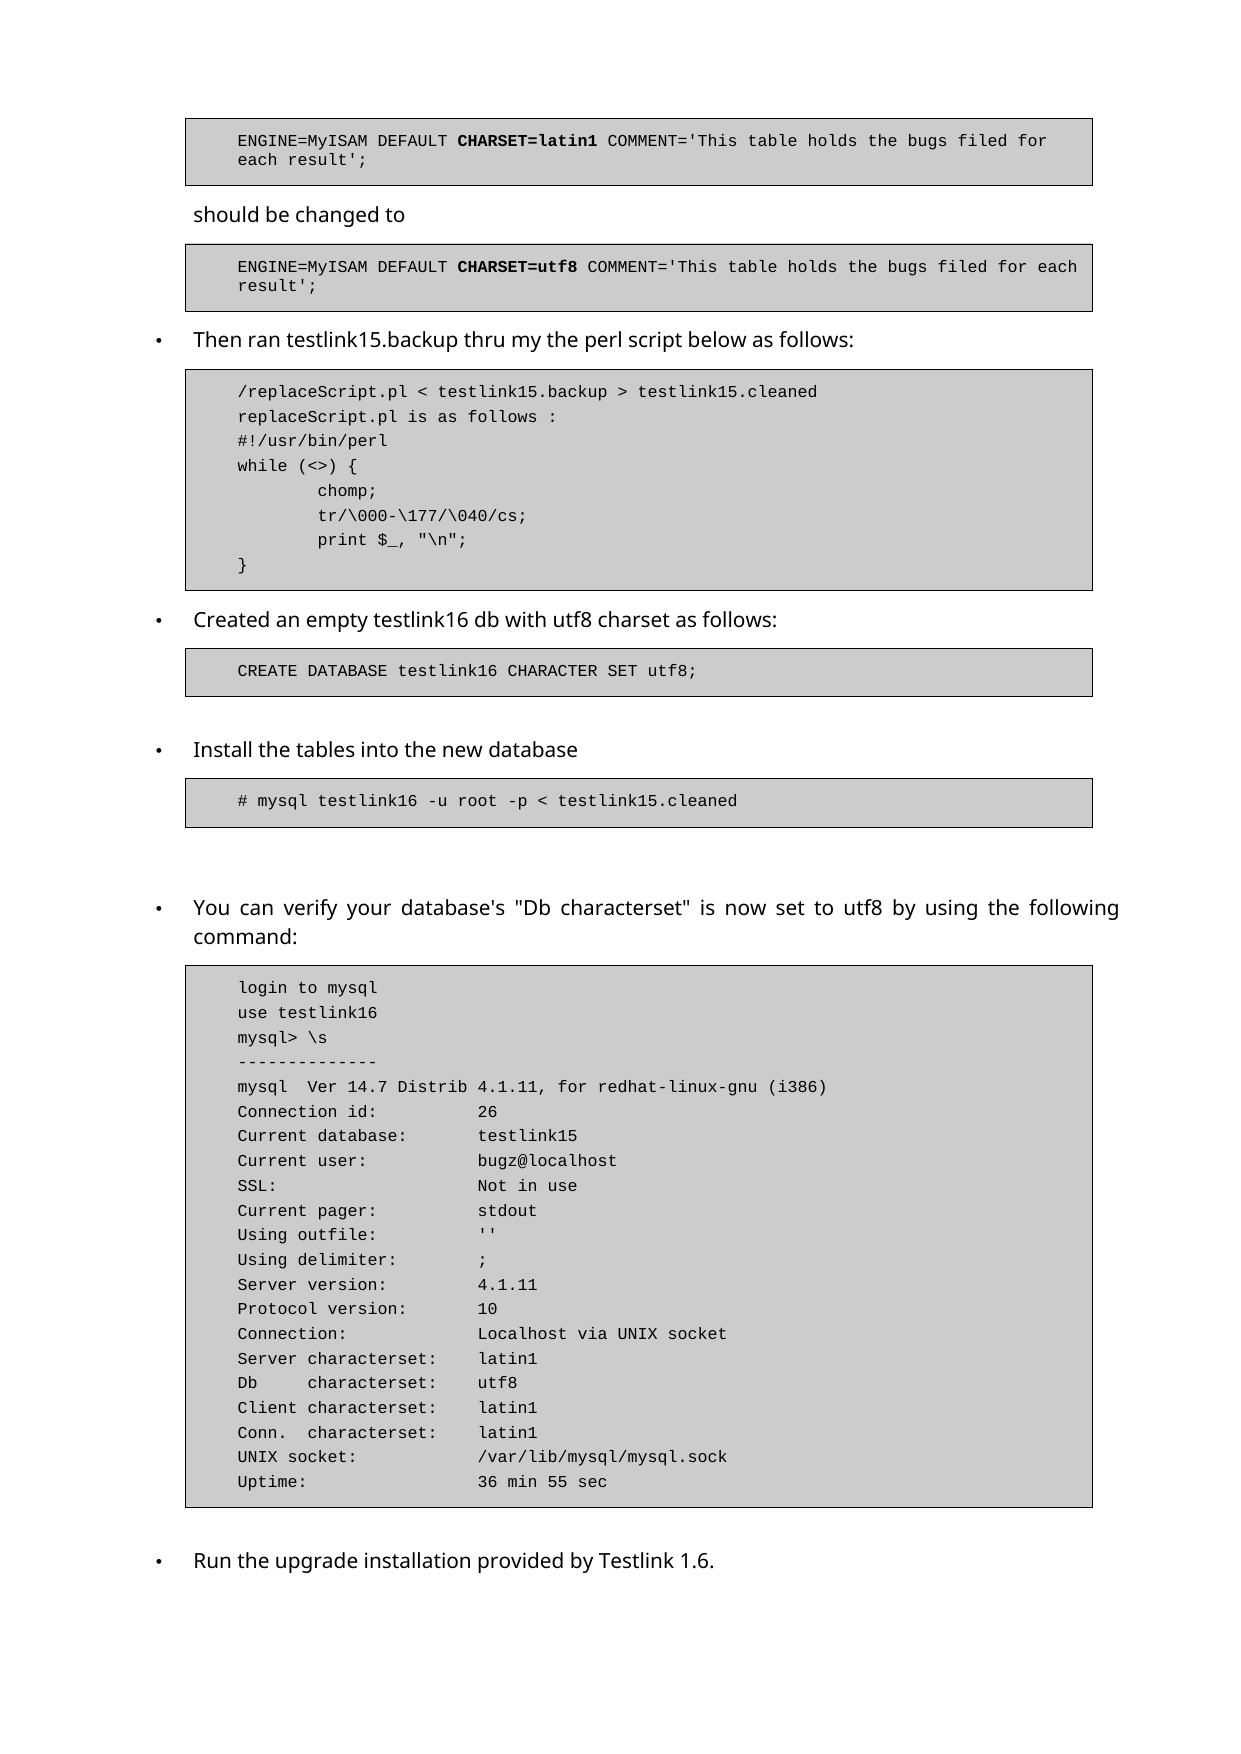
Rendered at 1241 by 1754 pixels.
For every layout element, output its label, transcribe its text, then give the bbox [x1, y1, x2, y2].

list ENGINE=MyISAM DEFAULT CHARSET=utf8 COMMENT='This table holds the bugs filed for each result'; [186, 245, 1092, 311]
list Current user: bugz@localhost [186, 1138, 1092, 1162]
list Server version: 4.1.11 [186, 1261, 1092, 1286]
list Connection: Localhost via UNIX socket [186, 1311, 1092, 1335]
list replaceScript.pl is as follows : [186, 393, 1092, 418]
list Created an empty testlink16 db with utf8 charset as follows: [156, 605, 1122, 633]
list ENGINE=MyISAM DEFAULT CHARSET=latin1 COMMENT='This table holds the bugs filed for each result'; [186, 119, 1092, 185]
list # mysql testlink16 -u root -p < testlink15.cleaned [186, 779, 1092, 827]
list login to mysql [186, 966, 1092, 990]
list CREATE DATABASE testlink16 CHARACTER SET utf8; [186, 649, 1092, 696]
list Install the tables into the new database [156, 735, 1122, 763]
list tr/\000-\177/\040/cs; [186, 492, 1092, 517]
list Protocol version: 10 [186, 1286, 1092, 1311]
list should be changed to [156, 200, 1122, 229]
list print $_, "\n"; [186, 517, 1092, 542]
list Then ran testlink15.backup thru my the perl script below as follows: [156, 326, 1122, 354]
list Conn. characterset: latin1 [186, 1409, 1092, 1434]
list Using delimiter: ; [186, 1237, 1092, 1261]
list Run the upgrade installation provided by Testlink 1.6. [156, 1546, 1122, 1574]
list Server characterset: latin1 [186, 1335, 1092, 1360]
list while (<>) { [186, 443, 1092, 467]
list SSL: Not in use [186, 1162, 1092, 1187]
list UNIX socket: /var/lib/mysql/mysql.sock [186, 1434, 1092, 1459]
list Using outfile: '' [186, 1212, 1092, 1237]
list mysql> \s [186, 1014, 1092, 1039]
list Current pager: stdout [186, 1187, 1092, 1212]
list Connection id: 26 [186, 1088, 1092, 1113]
list Db characterset: utf8 [186, 1360, 1092, 1385]
list } [186, 542, 1092, 590]
list You can verify your database's "Db characterset" is now set to utf8 by using the following command: [156, 893, 1122, 950]
list /replaceScript.pl < testlink15.backup > testlink15.cleaned [186, 370, 1092, 393]
list mysql Ver 14.7 Distrib 4.1.11, for redhat-linux-gnu (i386) [186, 1064, 1092, 1088]
list -------------- [186, 1039, 1092, 1064]
list Client characterset: latin1 [186, 1385, 1092, 1409]
list #!/usr/bin/perl [186, 418, 1092, 443]
list use testlink16 [186, 990, 1092, 1014]
list Uptime: 36 min 55 sec [186, 1459, 1092, 1507]
list chomp; [186, 467, 1092, 492]
list Current database: testlink15 [186, 1113, 1092, 1138]
